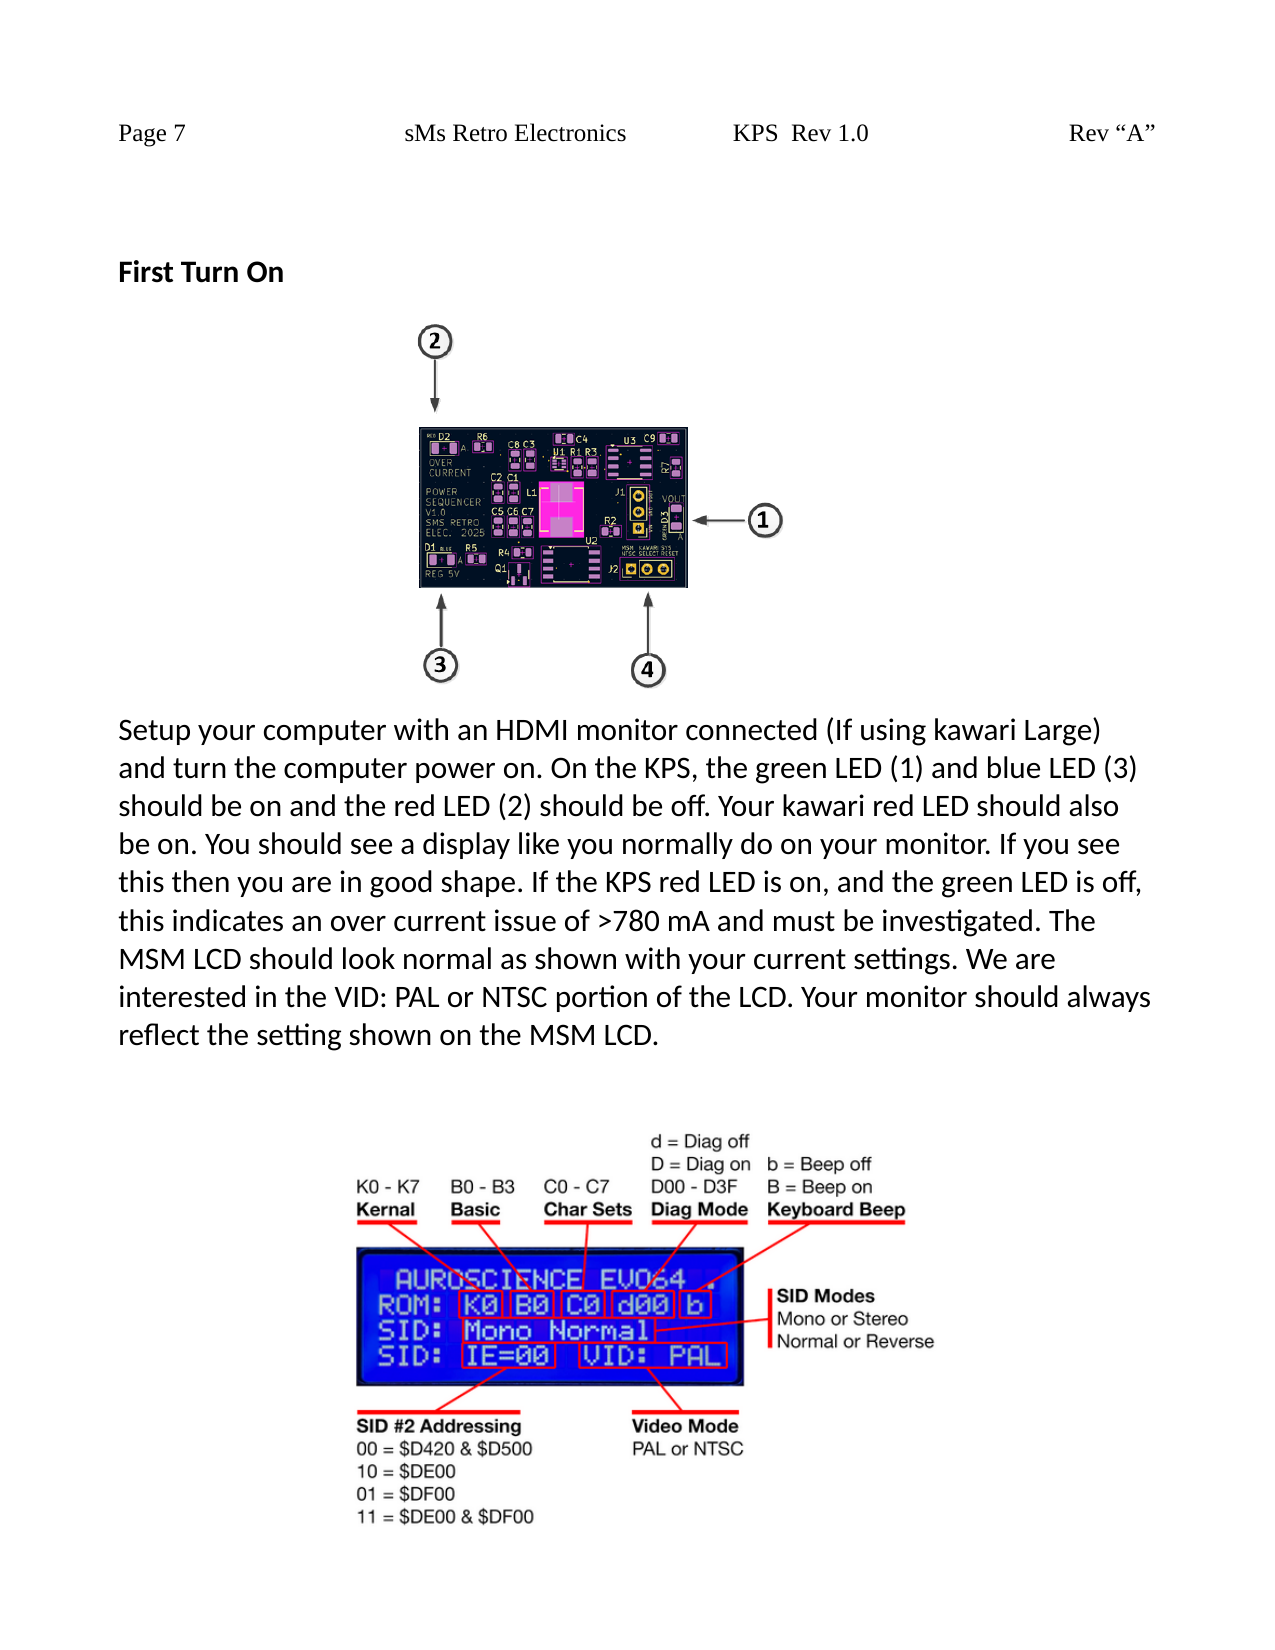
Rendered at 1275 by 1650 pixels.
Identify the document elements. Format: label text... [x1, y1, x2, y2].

text Setup your computer with an HDMI monitor connected (If using kawari Large) and turn the computer power on. On the KPS, the green LED (1) and blue LED (3) should be on and the red LED (2) should be off. Your kawari red LED should also be on. You should see a display like you normally do on your monitor. If you see this then you are in good shape. If the KPS red LED is on, and the green LED is off, this indicates an over current issue of >780 mA and must be investigated. The MSM LCD should look normal as shown with your current settings. We are interested in the VID: PAL or NTSC portion of the LCD. Your monitor should always reflect the setting shown on the MSM LCD. [118, 710, 1157, 1053]
picture [312, 1117, 981, 1541]
text First Turn On [118, 253, 1157, 291]
picture [417, 321, 784, 689]
